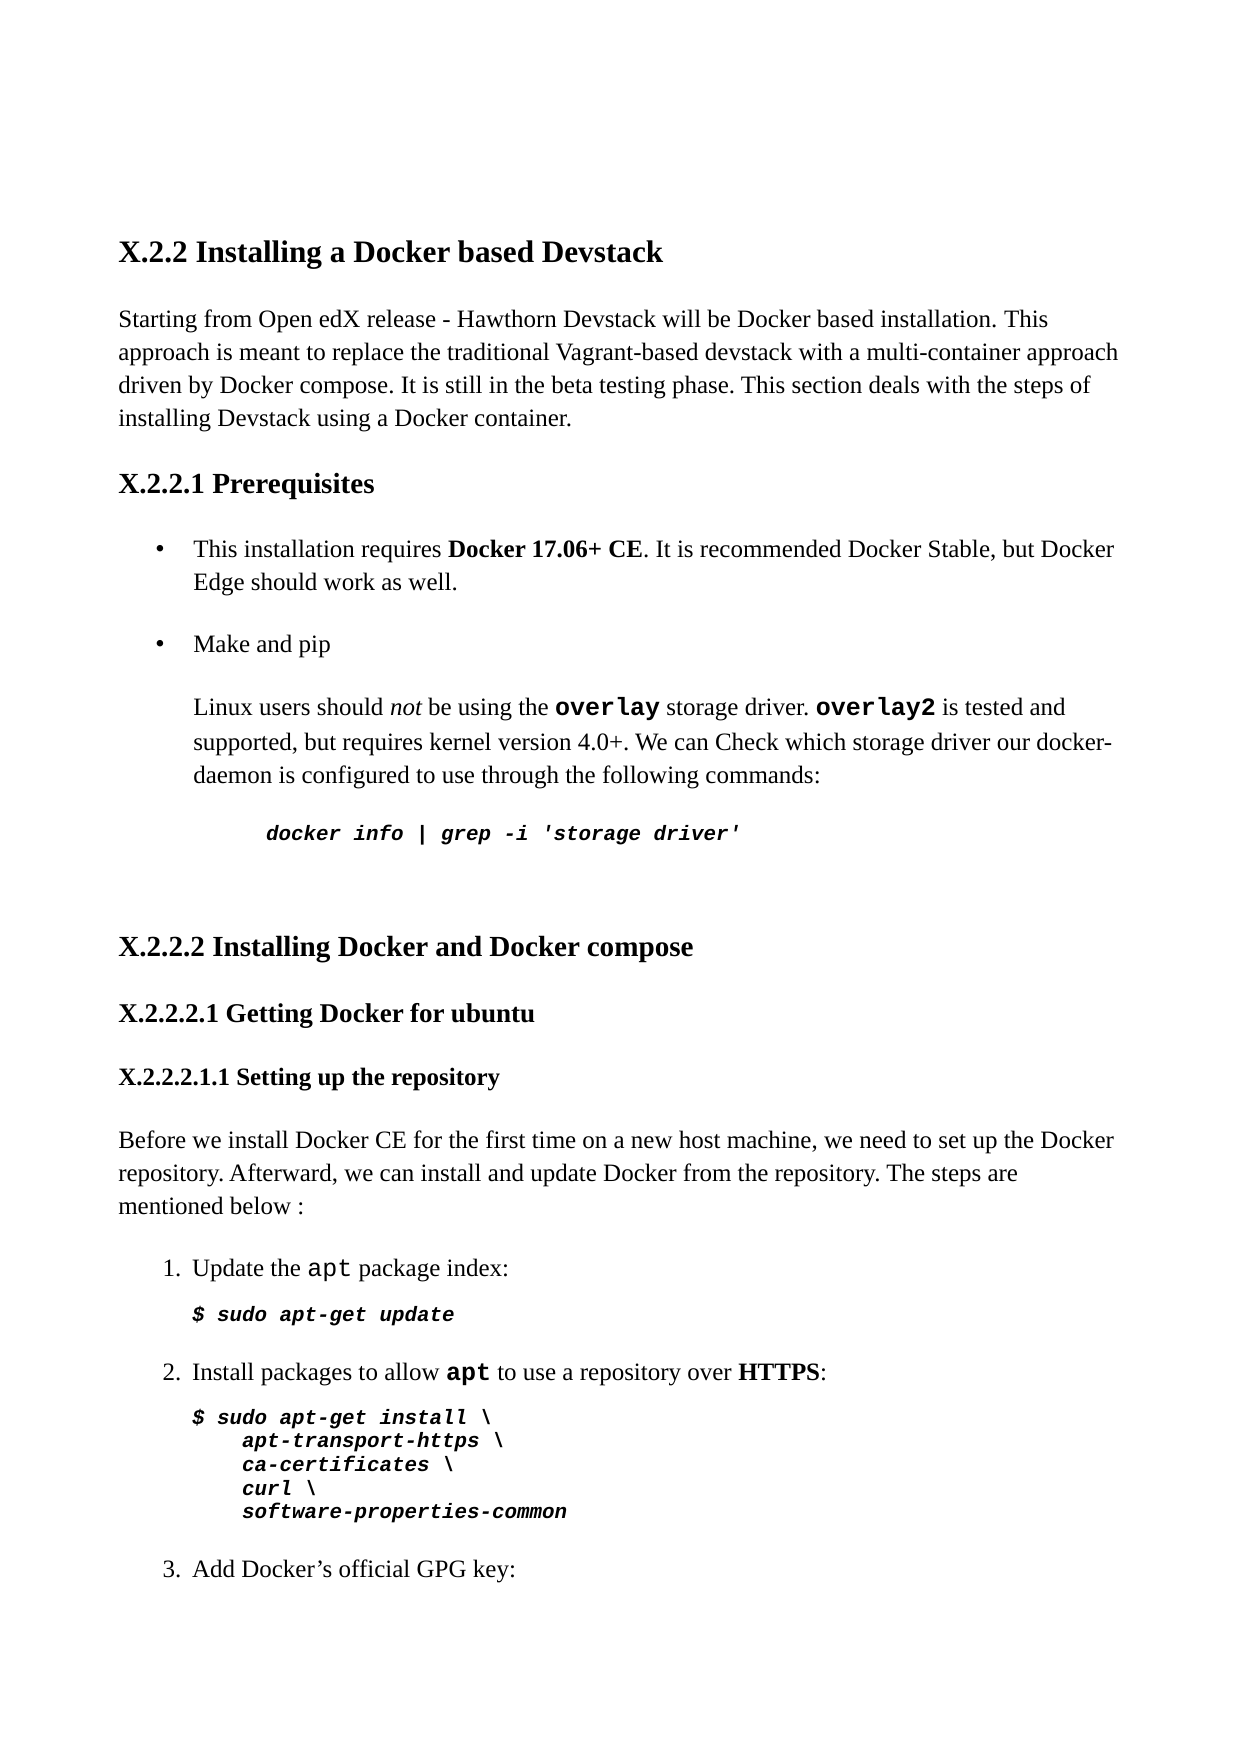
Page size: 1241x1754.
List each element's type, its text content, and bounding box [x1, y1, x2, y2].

list Update the apt package index: [162, 1253, 1122, 1284]
list apt-transport-https \ [162, 1430, 1122, 1454]
list $ sudo apt-get update [162, 1303, 1122, 1327]
list Linux users should not be using the overlay storage driver. overlay2 is tested and supported, but requires kernel version 4.0+. We can Check which storage driver our docker-daemon is configured to use through the following commands: [156, 692, 1122, 789]
list $ sudo apt-get install \ [162, 1407, 1122, 1430]
text Starting from Open edX release - Hawthorn Devstack will be Docker based installation. This approach is meant to replace the traditional Vagrant-based devstack with a multi-container approach driven by Docker compose. It is still in the beta testing phase. This section deals with the steps of installing Devstack using a Docker container. [118, 304, 1122, 432]
text X.2.2 Installing a Docker based Devstack [118, 234, 1122, 270]
text docker info | grep -i 'storage driver' [118, 823, 1122, 846]
list software-properties-common [162, 1501, 1122, 1525]
text X.2.2.2.1 Getting Docker for ubuntu [118, 997, 1122, 1028]
text X.2.2.1 Prerequisites [118, 466, 1122, 499]
list Make and pip [156, 629, 1122, 658]
text Before we install Docker CE for the first time on a new host machine, we need to set up the Docker repository. Afterward, we can install and update Docker from the repository. The steps are mentioned below : [118, 1125, 1122, 1220]
list ca-certificates \ [162, 1454, 1122, 1478]
text X.2.2.2.1.1 Setting up the repository [118, 1062, 1122, 1091]
list Add Docker’s official GPG key: [162, 1554, 1122, 1583]
list This installation requires Docker 17.06+ CE. It is recommended Docker Stable, but Docker Edge should work as well. [156, 534, 1122, 596]
list curl \ [162, 1478, 1122, 1501]
text X.2.2.2 Installing Docker and Docker compose [118, 929, 1122, 963]
list Install packages to allow apt to use a repository over HTTPS: [162, 1357, 1122, 1387]
